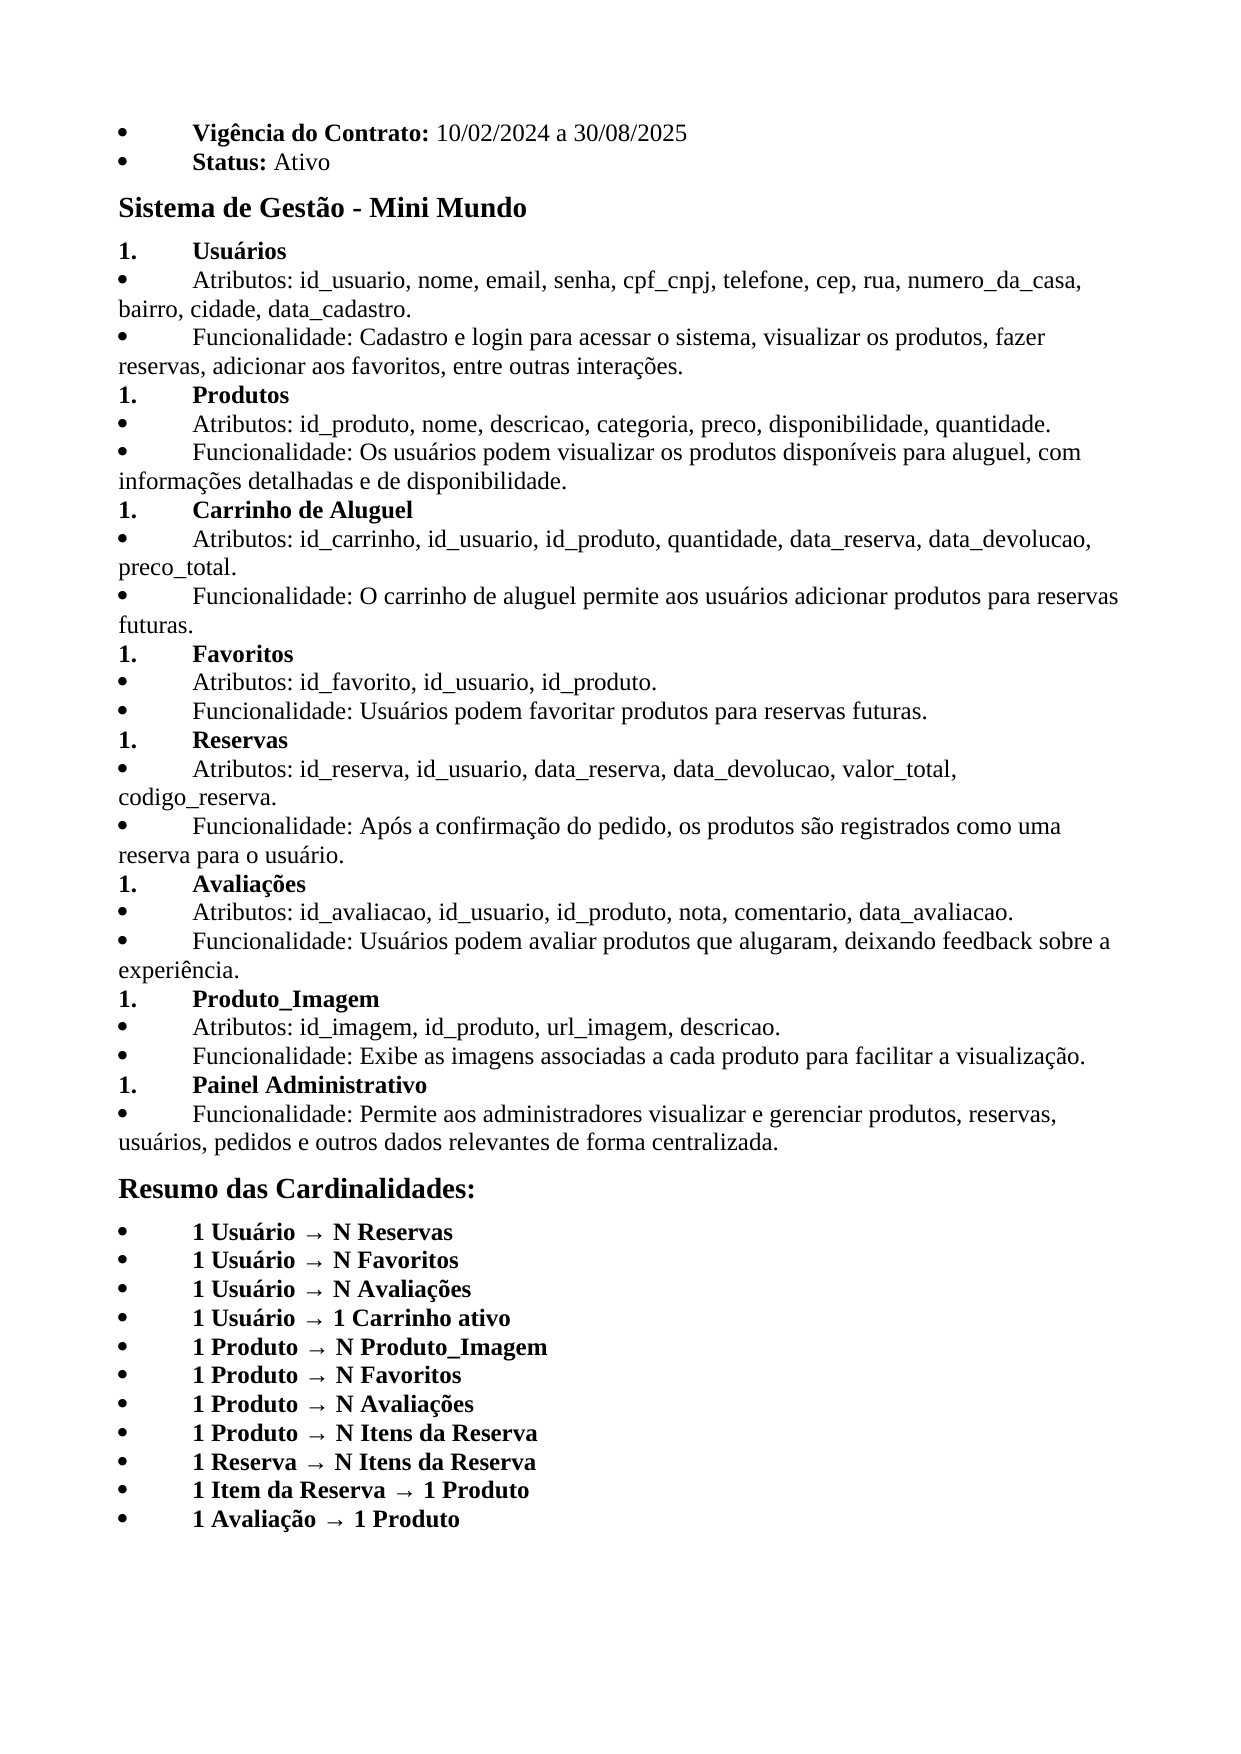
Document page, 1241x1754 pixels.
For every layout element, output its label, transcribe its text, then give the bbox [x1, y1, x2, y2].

list 1 Usuário → N Avaliações [118, 1274, 1122, 1303]
text Sistema de Gestão - Mini Mundo [118, 190, 1122, 224]
list 1 Usuário → N Reservas [118, 1217, 1122, 1246]
list Reservas [118, 725, 1122, 754]
list Funcionalidade: Os usuários podem visualizar os produtos disponíveis para aluguel, com informações detalhadas e de disponibilidade. [118, 437, 1122, 495]
list Atributos: id_reserva, id_usuario, data_reserva, data_devolucao, valor_total, codigo_reserva. [118, 754, 1122, 811]
list Vigência do Contrato: 10/02/2024 a 30/08/2025 [118, 118, 1122, 147]
list Atributos: id_avaliacao, id_usuario, id_produto, nota, comentario, data_avaliacao. [118, 897, 1122, 926]
list 1 Produto → N Itens da Reserva [118, 1418, 1122, 1447]
list 1 Produto → N Produto_Imagem [118, 1332, 1122, 1361]
list 1 Usuário → N Favoritos [118, 1246, 1122, 1274]
list Funcionalidade: Permite aos administradores visualizar e gerenciar produtos, reservas, usuários, pedidos e outros dados relevantes de forma centralizada. [118, 1099, 1122, 1156]
list Avaliações [118, 869, 1122, 897]
list Favoritos [118, 639, 1122, 667]
list Atributos: id_carrinho, id_usuario, id_produto, quantidade, data_reserva, data_devolucao, preco_total. [118, 524, 1122, 581]
list Status: Ativo [118, 147, 1122, 176]
list Painel Administrativo [118, 1070, 1122, 1099]
list Produto_Imagem [118, 984, 1122, 1012]
list Funcionalidade: Exibe as imagens associadas a cada produto para facilitar a visualização. [118, 1041, 1122, 1070]
list Atributos: id_usuario, nome, email, senha, cpf_cnpj, telefone, cep, rua, numero_da_casa, bairro, cidade, data_cadastro. [118, 265, 1122, 322]
list 1 Avaliação → 1 Produto [118, 1504, 1122, 1533]
list 1 Produto → N Favoritos [118, 1361, 1122, 1389]
list Funcionalidade: Cadastro e login para acessar o sistema, visualizar os produtos, fazer reservas, adicionar aos favoritos, entre outras interações. [118, 322, 1122, 380]
list Funcionalidade: Após a confirmação do pedido, os produtos são registrados como uma reserva para o usuário. [118, 811, 1122, 869]
text Resumo das Cardinalidades: [118, 1171, 1122, 1204]
list Produtos [118, 380, 1122, 409]
list 1 Usuário → 1 Carrinho ativo [118, 1303, 1122, 1332]
list Funcionalidade: O carrinho de aluguel permite aos usuários adicionar produtos para reservas futuras. [118, 581, 1122, 639]
list 1 Item da Reserva → 1 Produto [118, 1476, 1122, 1504]
list Funcionalidade: Usuários podem avaliar produtos que alugaram, deixando feedback sobre a experiência. [118, 926, 1122, 984]
list 1 Reserva → N Itens da Reserva [118, 1447, 1122, 1476]
list Carrinho de Aluguel [118, 495, 1122, 524]
list Funcionalidade: Usuários podem favoritar produtos para reservas futuras. [118, 696, 1122, 725]
list Usuários [118, 236, 1122, 265]
list 1 Produto → N Avaliações [118, 1389, 1122, 1418]
list Atributos: id_favorito, id_usuario, id_produto. [118, 667, 1122, 696]
list Atributos: id_imagem, id_produto, url_imagem, descricao. [118, 1012, 1122, 1041]
list Atributos: id_produto, nome, descricao, categoria, preco, disponibilidade, quantidade. [118, 409, 1122, 437]
